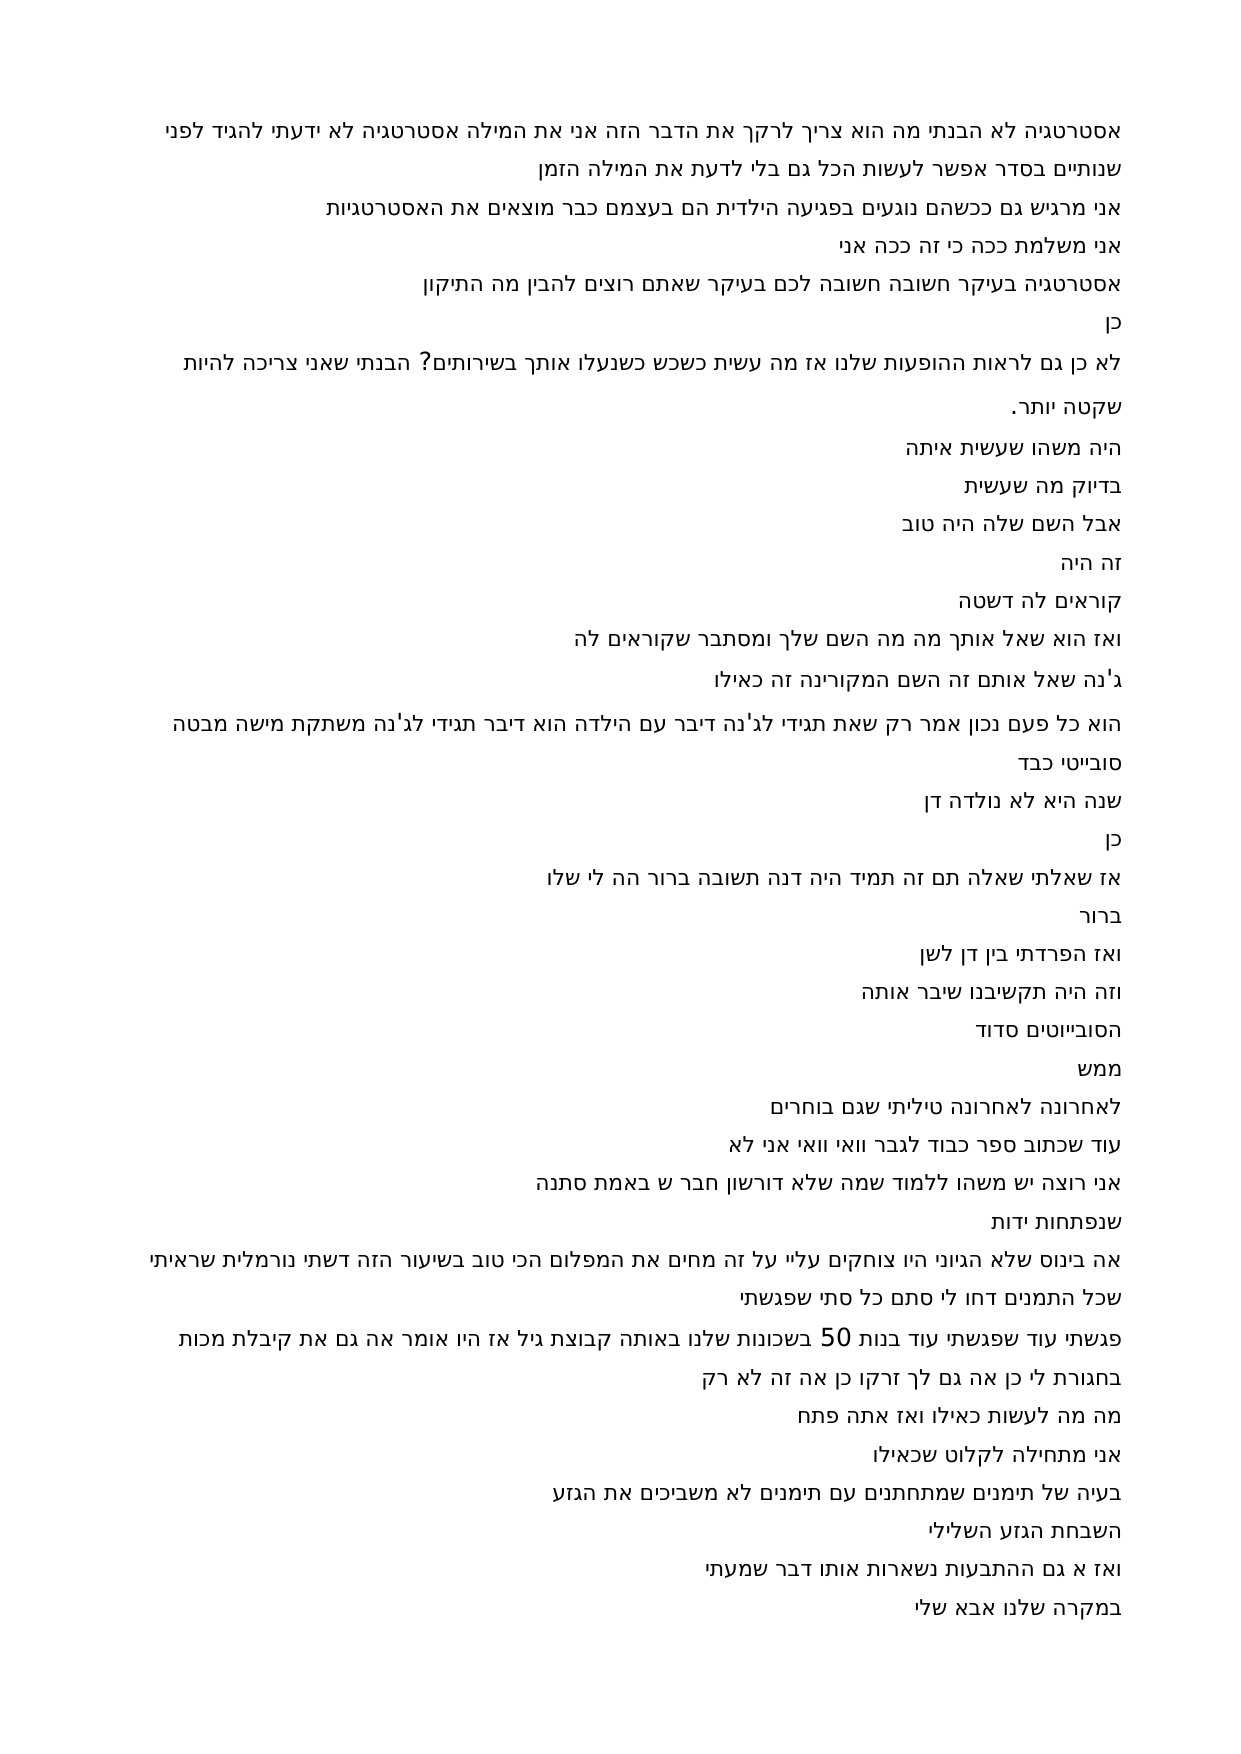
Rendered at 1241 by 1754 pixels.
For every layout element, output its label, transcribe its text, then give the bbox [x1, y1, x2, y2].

text ואז הפרדתי בין דן לשן [118, 941, 1122, 967]
text השבחת הגזע השלילי [118, 1518, 1122, 1544]
text אני מתחילה לקלוט שכאילו [118, 1442, 1122, 1467]
text כן [118, 826, 1122, 852]
text שנפתחות ידות [118, 1209, 1122, 1234]
text מה מה לעשות כאילו ואז אתה פתח [118, 1403, 1122, 1429]
text ממש [118, 1056, 1122, 1081]
text אה בינוס שלא הגיוני היו צוחקים עליי על זה מחים את המפלום הכי טוב בשיעור הזה דשתי נורמלית שראיתי שכל התמנים דחו לי סתם כל סתי שפגשתי [118, 1247, 1122, 1311]
text אסטרטגיה לא הבנתי מה הוא צריך לרקך את הדבר הזה אני את המילה אסטרטגיה לא ידעתי להגיד לפני שנותיים בסדר אפשר לעשות הכל גם בלי לדעת את המילה הזמן [118, 118, 1122, 182]
text במקרה שלנו אבא שלי [118, 1595, 1122, 1620]
text היה משהו שעשית איתה [118, 435, 1122, 461]
text בעיה של תימנים שמתחתנים עם תימנים לא משביכים את הגזע [118, 1480, 1122, 1506]
text אסטרטגיה בעיקר חשובה חשובה לכם בעיקר שאתם רוצים להבין מה התיקון [118, 271, 1122, 297]
text פגשתי עוד שפגשתי עוד בנות 50 בשכונות שלנו באותה קבוצת גיל אז היו אומר אה גם את קיבלת מכות בחגורת לי כן אה גם לך זרקו כן אה זה לא רק [118, 1323, 1122, 1391]
text ואז א גם ההתבעות נשארות אותו דבר שמעתי [118, 1556, 1122, 1582]
text לא כן גם לראות ההופעות שלנו אז מה עשית כשכש כשנעלו אותך בשירותים? הבנתי שאני צריכה להיות שקטה יותר. [118, 347, 1122, 420]
text עוד שכתוב ספר כבוד לגבר וואי וואי אני לא [118, 1132, 1122, 1158]
text אבל השם שלה היה טוב [118, 511, 1122, 537]
text ג'נה שאל אותם זה השם המקורינה זה כאילו [118, 664, 1122, 693]
text אני משלמת ככה כי זה ככה אני [118, 233, 1122, 258]
text לאחרונה לאחרונה טיליתי שגם בוחרים [118, 1094, 1122, 1119]
text זה היה [118, 550, 1122, 575]
text הוא כל פעם נכון אמר רק שאת תגידי לג'נה דיבר עם הילדה הוא דיבר תגידי לג'נה משתקת מישה מבטה סובייטי כבד [118, 708, 1122, 776]
text בדיוק מה שעשית [118, 473, 1122, 499]
text וזה היה תקשיבנו שיבר אותה [118, 979, 1122, 1005]
text שנה היא לא נולדה דן [118, 788, 1122, 814]
text אני רוצה יש משהו ללמוד שמה שלא דורשון חבר ש באמת סתנה [118, 1171, 1122, 1196]
text ואז הוא שאל אותך מה מה השם שלך ומסתבר שקוראים לה [118, 626, 1122, 652]
text אני מרגיש גם ככשהם נוגעים בפגיעה הילדית הם בעצמם כבר מוצאים את האסטרטגיות [118, 194, 1122, 220]
text אז שאלתי שאלה תם זה תמיד היה דנה תשובה ברור הה לי שלו [118, 865, 1122, 890]
text ברור [118, 903, 1122, 928]
text קוראים לה דשטה [118, 588, 1122, 613]
text הסובייוטים סדוד [118, 1018, 1122, 1043]
text כן [118, 309, 1122, 335]
